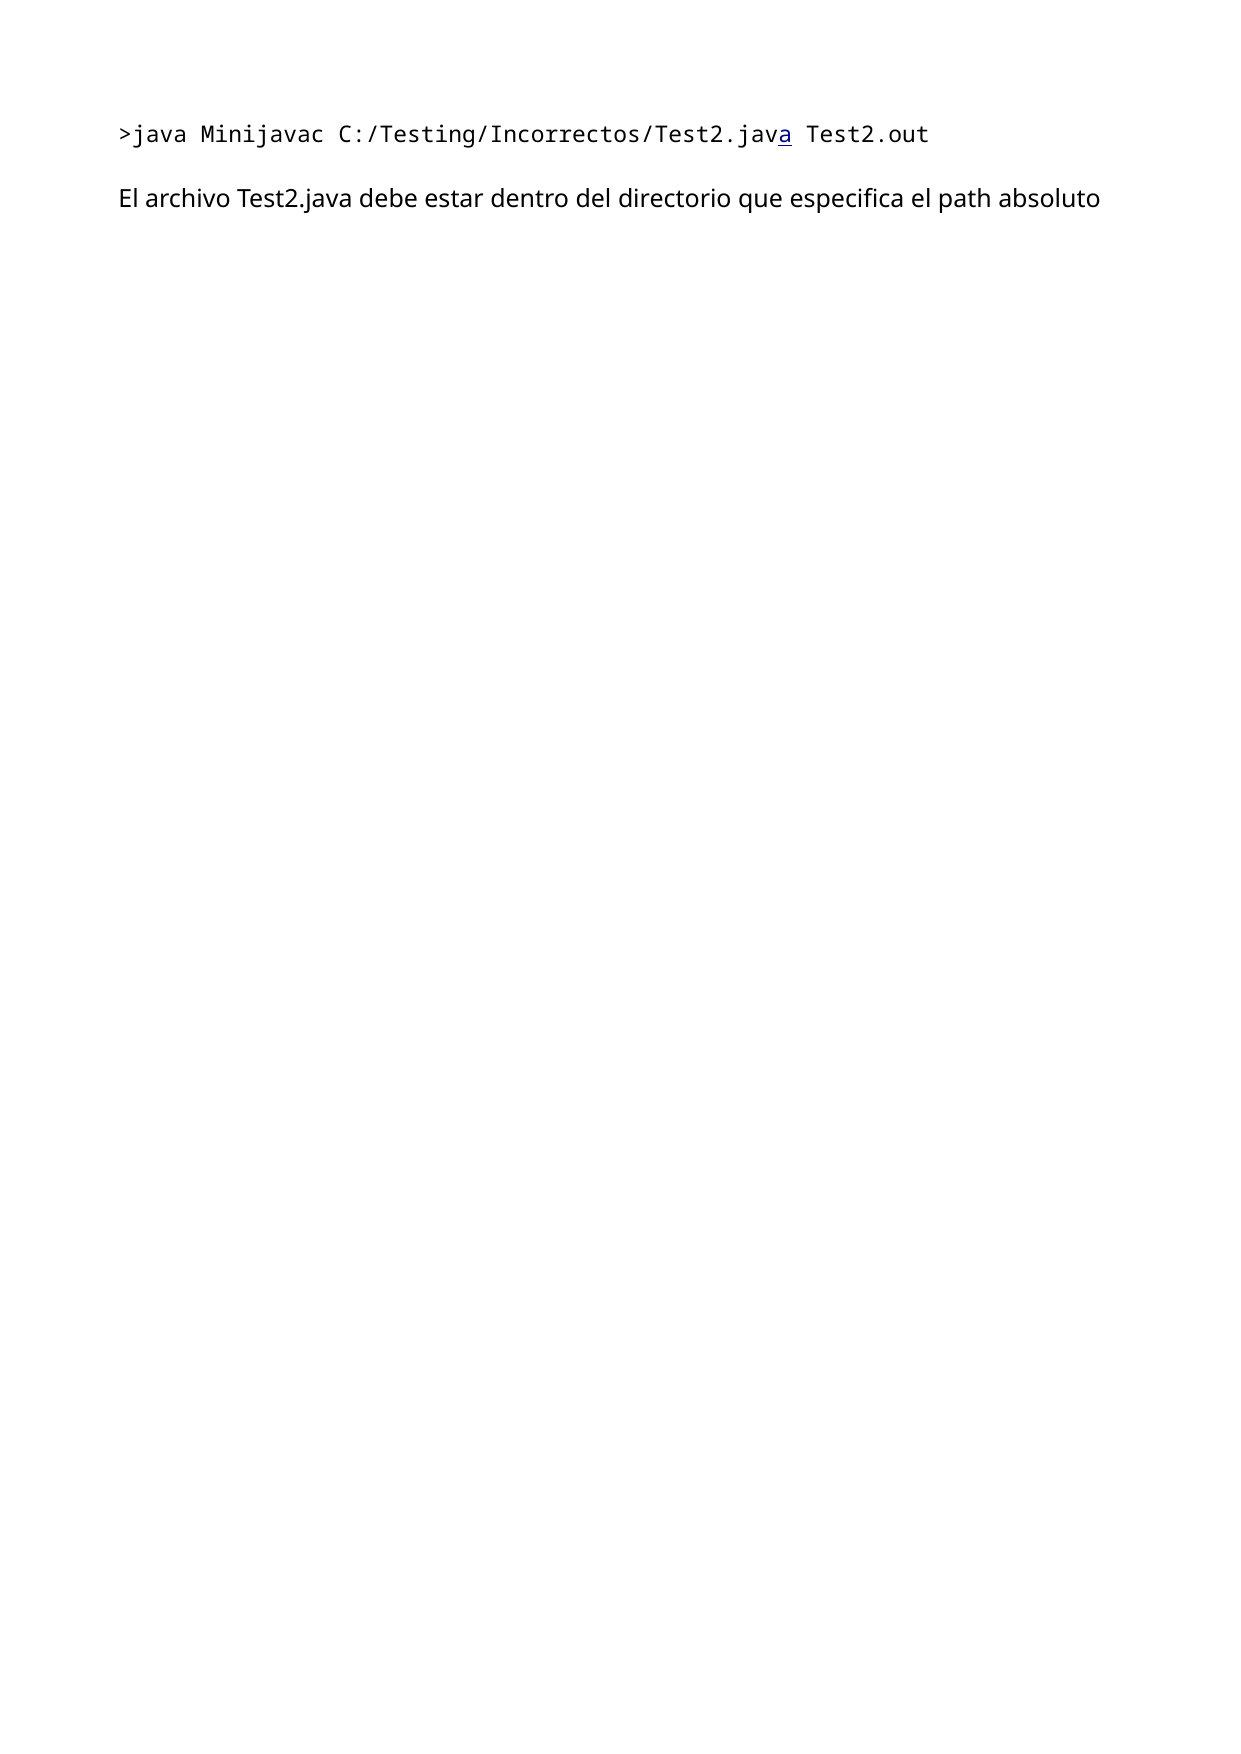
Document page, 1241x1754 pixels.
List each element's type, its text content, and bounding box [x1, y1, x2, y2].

subtitle >java Minijavac C:/Testing/Incorrectos/Test2.java Test2.out [118, 118, 1122, 149]
subtitle El archivo Test2.java debe estar dentro del directorio que especifica el path absoluto [118, 181, 1122, 215]
